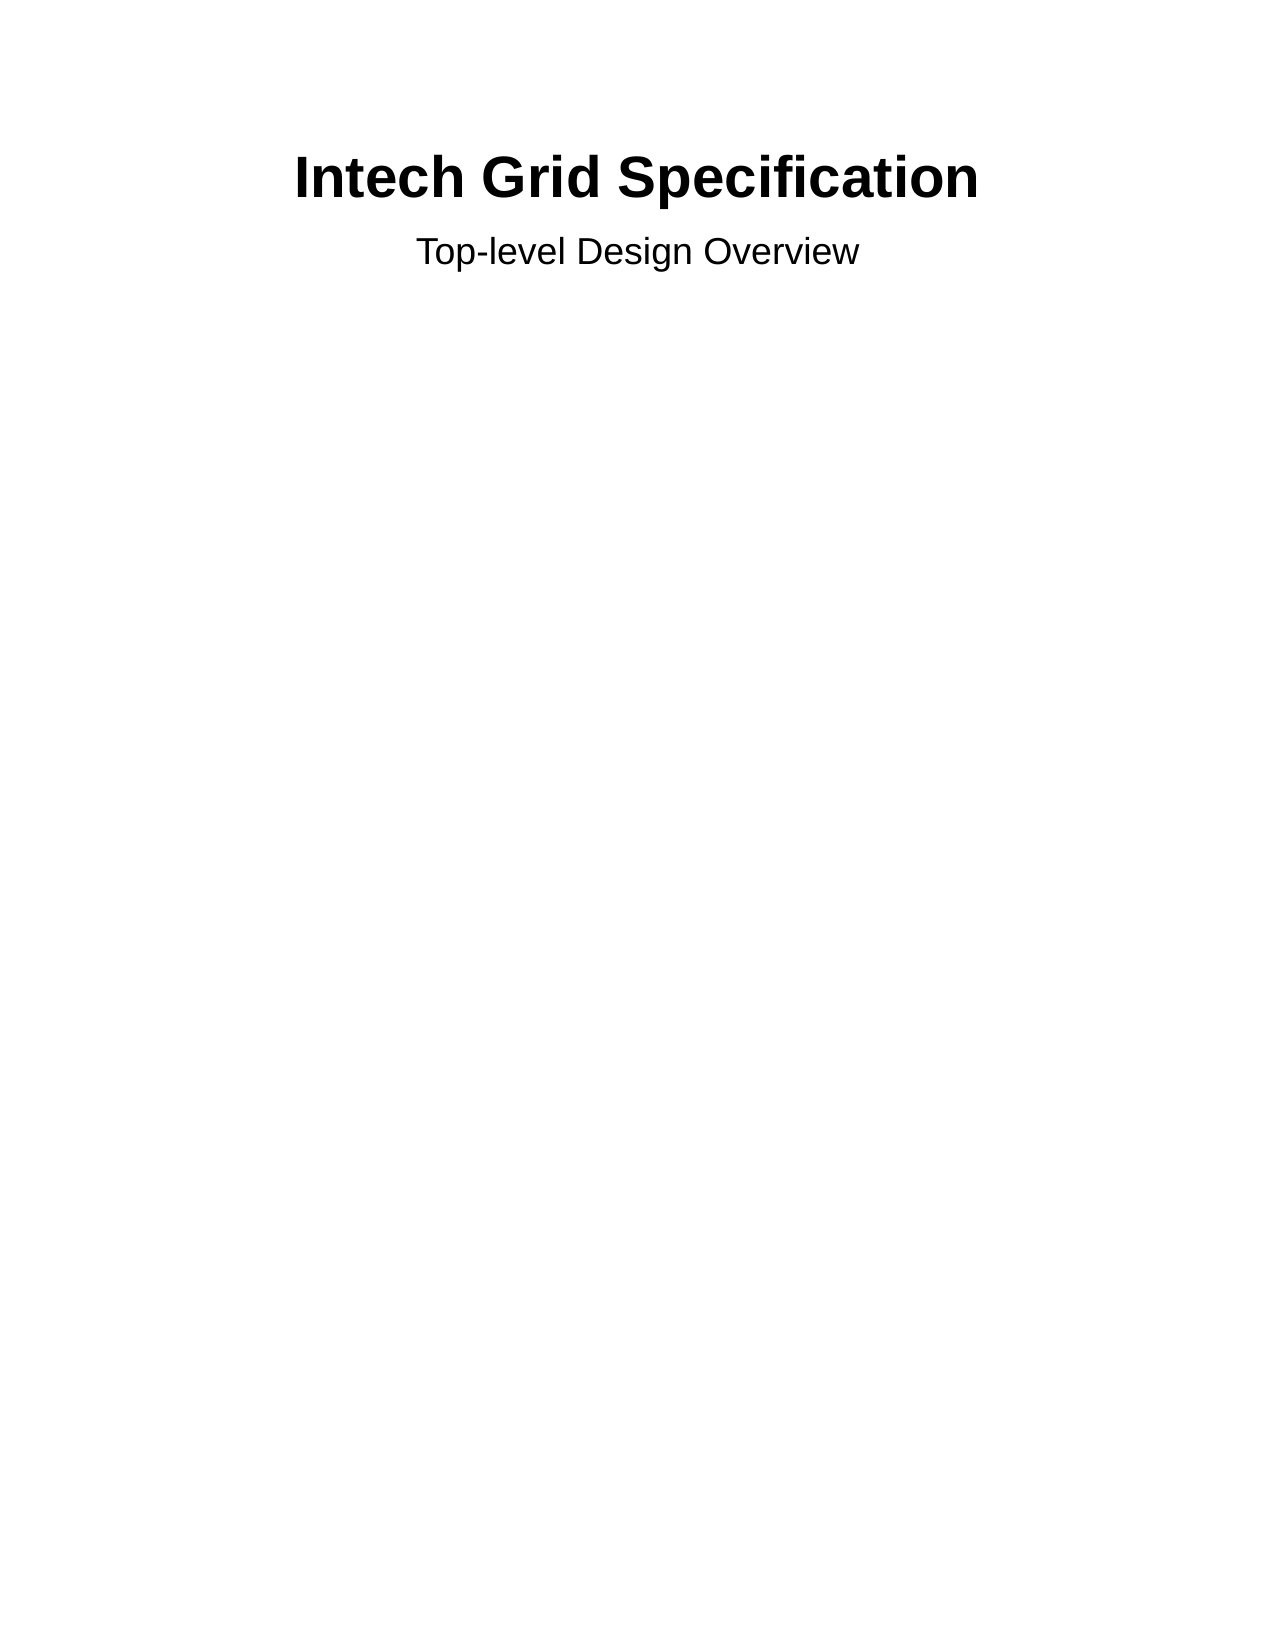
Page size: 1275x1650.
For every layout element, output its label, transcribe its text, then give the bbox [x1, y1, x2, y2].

subtitle Top-level Design Overview [118, 229, 1157, 272]
title Intech Grid Specification [118, 143, 1157, 210]
